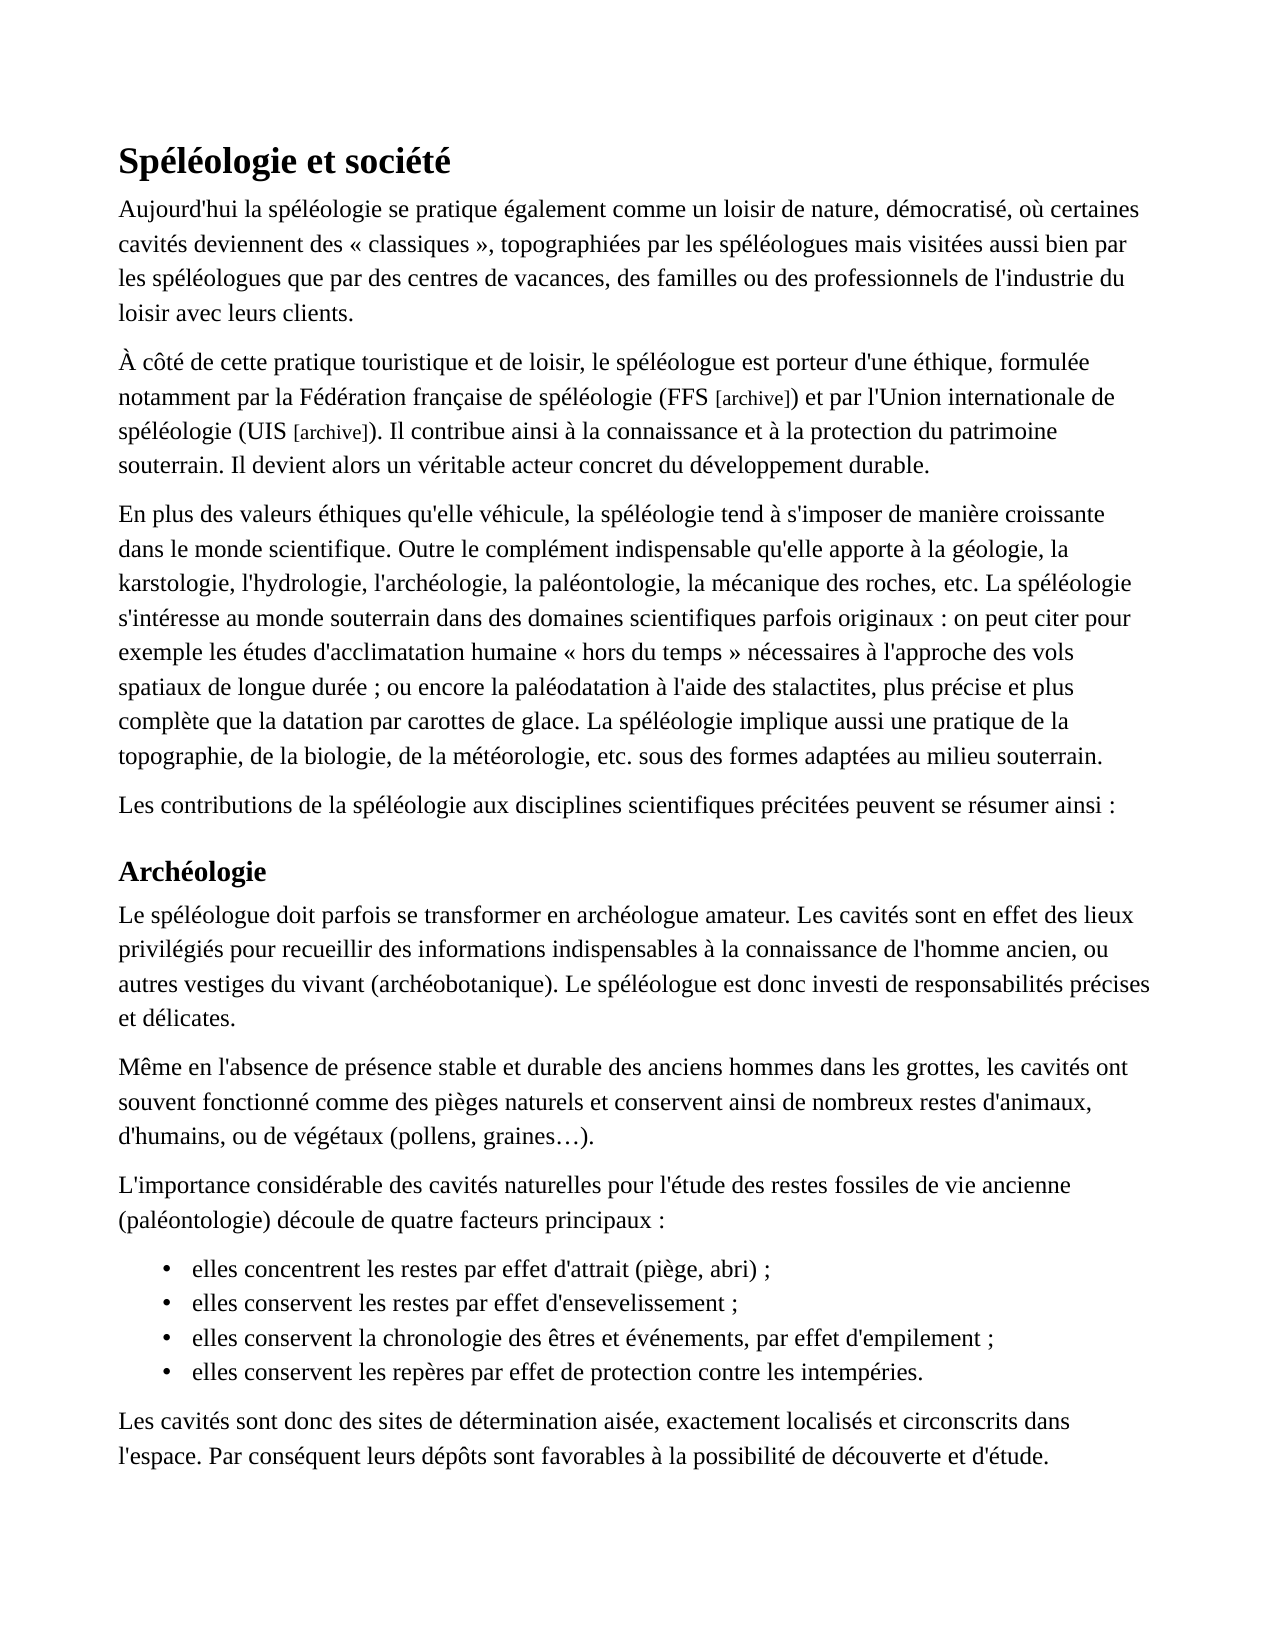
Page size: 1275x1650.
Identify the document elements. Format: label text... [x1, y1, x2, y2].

list elles conservent les restes par effet d'ensevelissement ; [162, 1288, 1157, 1317]
text L'importance considérable des cavités naturelles pour l'étude des restes fossiles de vie ancienne (paléontologie) découle de quatre facteurs principaux : [118, 1170, 1157, 1233]
text Le spéléologue doit parfois se transformer en archéologue amateur. Les cavités sont en effet des lieux privilégiés pour recueillir des informations indispensables à la connaissance de l'homme ancien, ou autres vestiges du vivant (archéobotanique). Le spéléologue est donc investi de responsabilités précises et délicates. [118, 900, 1157, 1032]
subtitle Spéléologie et société [118, 139, 1157, 182]
list elles concentrent les restes par effet d'attrait (piège, abri) ; [162, 1254, 1157, 1282]
subtitle Archéologie [118, 854, 1157, 887]
text En plus des valeurs éthiques qu'elle véhicule, la spéléologie tend à s'imposer de manière croissante dans le monde scientifique. Outre le complément indispensable qu'elle apporte à la géologie, la karstologie, l'hydrologie, l'archéologie, la paléontologie, la mécanique des roches, etc. La spéléologie s'intéresse au monde souterrain dans des domaines scientifiques parfois originaux : on peut citer pour exemple les études d'acclimatation humaine « hors du temps » nécessaires à l'approche des vols spatiaux de longue durée ; ou encore la paléodatation à l'aide des stalactites, plus précise et plus complète que la datation par carottes de glace. La spéléologie implique aussi une pratique de la topographie, de la biologie, de la météorologie, etc. sous des formes adaptées au milieu souterrain. [118, 499, 1157, 770]
text Les contributions de la spéléologie aux disciplines scientifiques précitées peuvent se résumer ainsi : [118, 790, 1157, 819]
text Aujourd'hui la spéléologie se pratique également comme un loisir de nature, démocratisé, où certaines cavités deviennent des « classiques », topographiées par les spéléologues mais visitées aussi bien par les spéléologues que par des centres de vacances, des familles ou des professionnels de l'industrie du loisir avec leurs clients. [118, 194, 1157, 327]
text Même en l'absence de présence stable et durable des anciens hommes dans les grottes, les cavités ont souvent fonctionné comme des pièges naturels et conservent ainsi de nombreux restes d'animaux, d'humains, ou de végétaux (pollens, graines…). [118, 1052, 1157, 1150]
list elles conservent les repères par effet de protection contre les intempéries. [162, 1357, 1157, 1386]
text À côté de cette pratique touristique et de loisir, le spéléologue est porteur d'une éthique, formulée notamment par la Fédération française de spéléologie (FFS [archive]) et par l'Union internationale de spéléologie (UIS [archive]). Il contribue ainsi à la connaissance et à la protection du patrimoine souterrain. Il devient alors un véritable acteur concret du développement durable. [118, 347, 1157, 479]
list elles conservent la chronologie des êtres et événements, par effet d'empilement ; [162, 1323, 1157, 1351]
text Les cavités sont donc des sites de détermination aisée, exactement localisés et circonscrits dans l'espace. Par conséquent leurs dépôts sont favorables à la possibilité de découverte et d'étude. [118, 1406, 1157, 1469]
